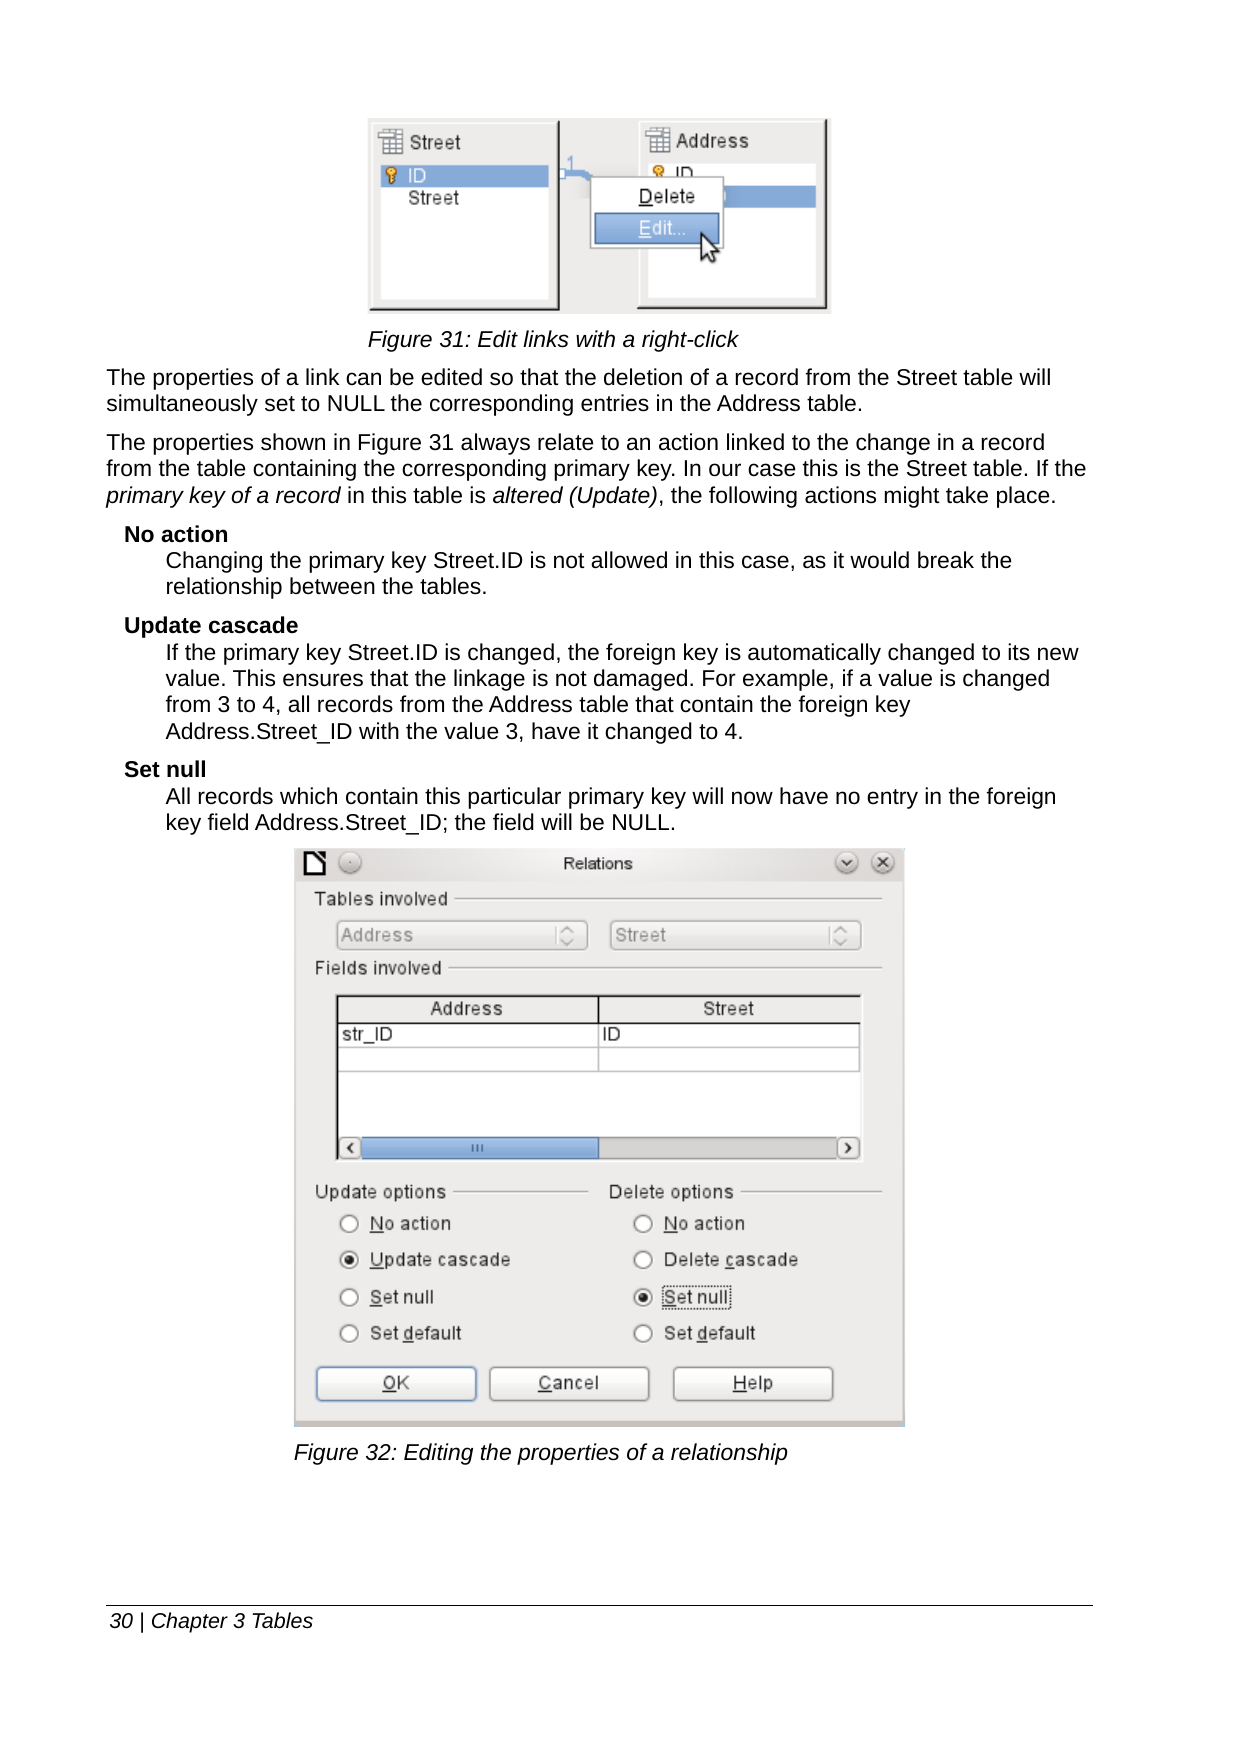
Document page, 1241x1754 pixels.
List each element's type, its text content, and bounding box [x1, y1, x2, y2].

text All records which contain this particular primary key will now have no entry in the foreign key field Address.Street_ID; the field will be NULL. [165, 783, 1093, 836]
picture [367, 118, 832, 314]
text Figure 31: Edit links with a right-click [368, 326, 831, 352]
text Changing the primary key Street.ID is not allowed in this case, as it would break the relationship between the tables. [165, 547, 1093, 600]
text No action [124, 521, 1093, 547]
text The properties shown in Figure 31 always relate to an action linked to the change in a record from the table containing the corresponding primary key. In our case this is the Street table. If the primary key of a record in this table is altered (Update), the following actions might take place. [106, 429, 1093, 508]
text The properties of a link can be edited so that the deletion of a record from the Street table will simultaneously set to NULL the corresponding entries in the Address table. [106, 364, 1093, 417]
text Figure 32: Editing the properties of a relationship [294, 1439, 905, 1465]
picture [293, 848, 906, 1427]
text Update cascade [124, 612, 1093, 638]
text Set null [124, 756, 1093, 783]
text If the primary key Street.ID is changed, the foreign key is automatically changed to its new value. This ensures that the linkage is not damaged. For example, if a value is changed from 3 to 4, all records from the Address table that contain the foreign key Address.Street_ID with the value 3, have it changed to 4. [165, 638, 1093, 744]
